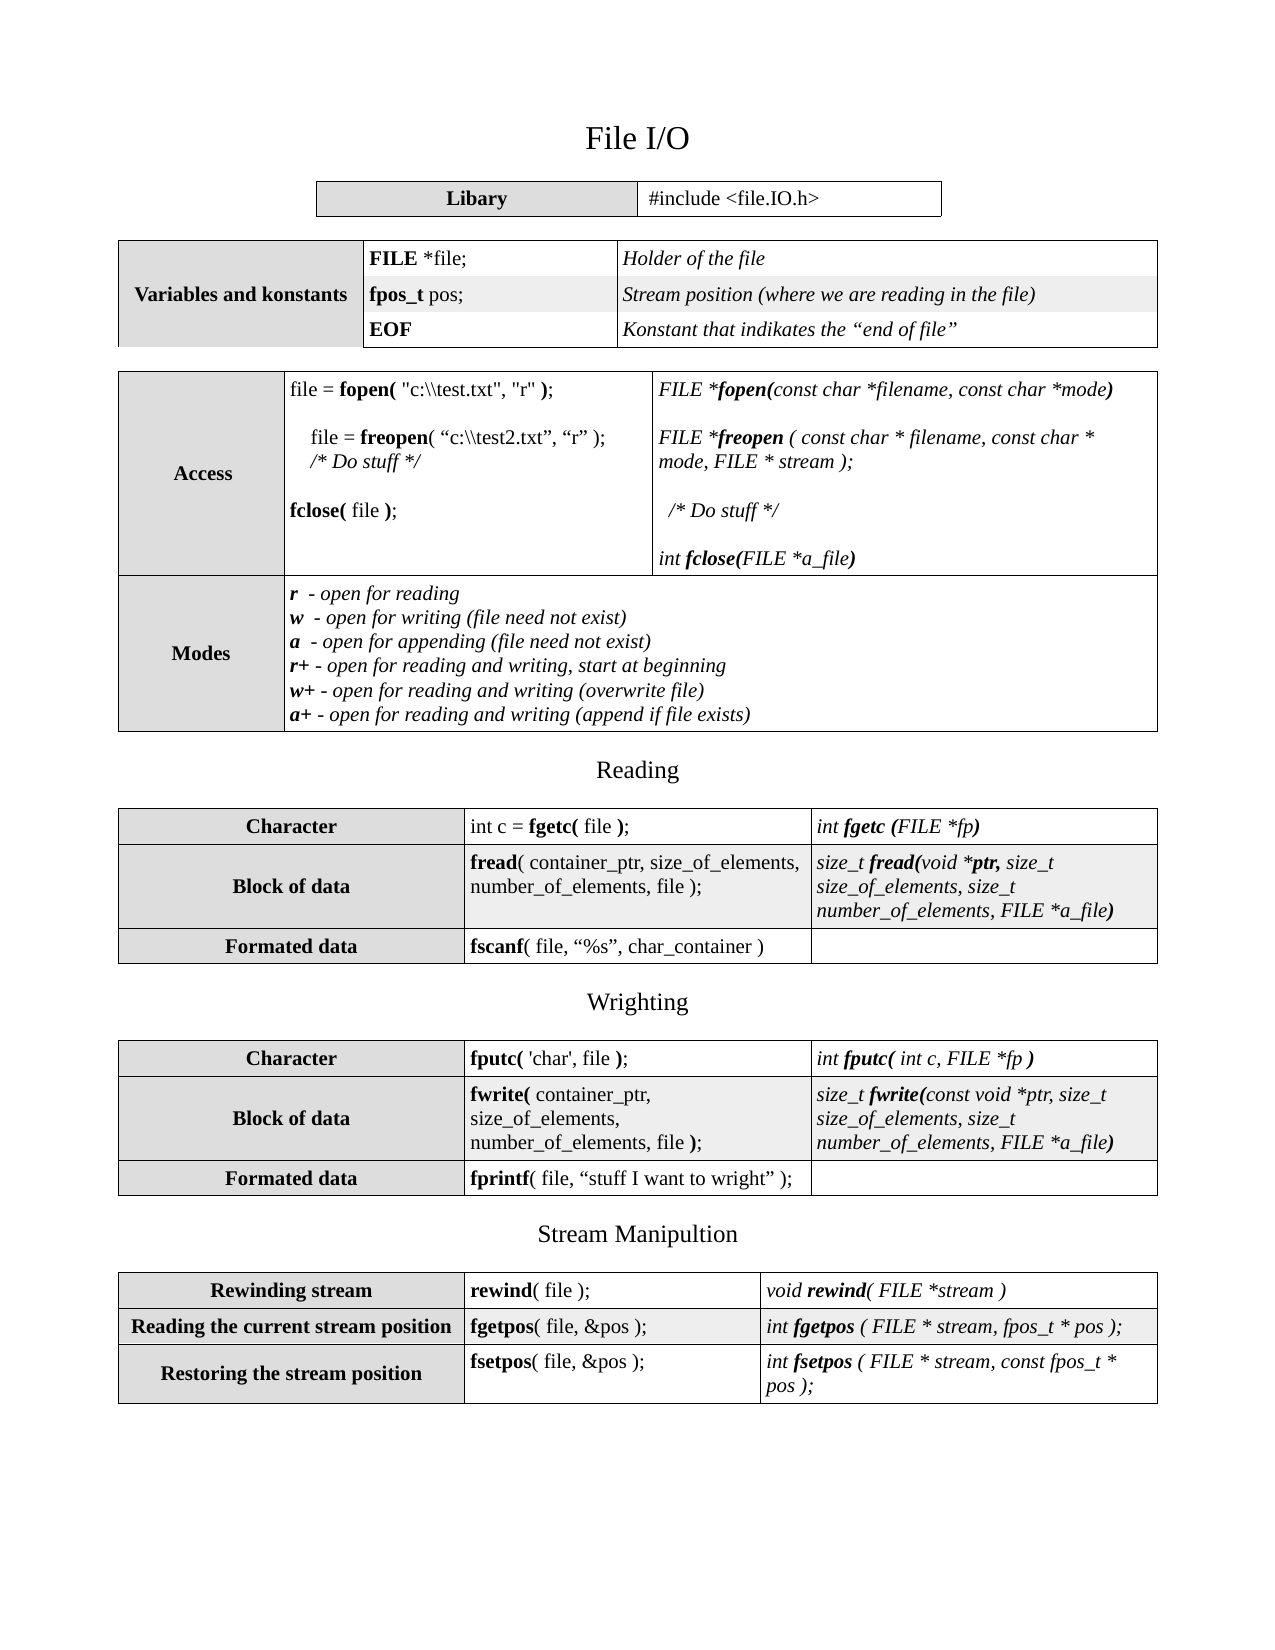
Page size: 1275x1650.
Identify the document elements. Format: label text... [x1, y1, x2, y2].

table_header int fputc( int c, FILE *fp ) [812, 1041, 1157, 1076]
table_cell fsetpos( file, &pos ); [465, 1345, 760, 1403]
table_cell fgetpos( file, &pos ); [465, 1309, 760, 1343]
table_cell Formated data [119, 1161, 464, 1195]
table_cell Block of data [119, 845, 464, 928]
text Reading [118, 756, 1157, 784]
table_cell int fsetpos ( FILE * stream, const fpos_t * pos ); [761, 1345, 1157, 1403]
table_cell fpos_t pos; [364, 276, 617, 312]
table_header FILE *fopen(const char *filename, const char *mode) FILE *freopen ( const char * filename, const char * mode, FILE * stream ); /* Do stuff */ int fclose(FILE *a_file) [653, 372, 1157, 575]
table_header Character [119, 809, 464, 844]
table_cell r - open for reading w - open for writing (file need not exist) a - open for appending (file need not exist) r+ - open for reading and writing, start at beginning w+ - open for reading and writing (overwrite file) a+ - open for reading and writing (append if file exists) [285, 576, 1157, 731]
table_cell Restoring the stream position [119, 1345, 464, 1403]
table_header file = fopen( "c:\\test.txt", "r" ); file = freopen( “c:\\test2.txt”, “r” ); /* Do stuff */ fclose( file ); [285, 372, 652, 575]
text Stream Manipultion [118, 1219, 1157, 1248]
table_cell size_t fread(void *ptr, size_t size_of_elements, size_t number_of_elements, FILE *a_file) [812, 845, 1157, 928]
table_cell fread( container_ptr, size_of_elements, number_of_elements, file ); [465, 845, 811, 928]
table_cell int fgetpos ( FILE * stream, fpos_t * pos ); [761, 1309, 1157, 1343]
table_header fputc( 'char', file ); [465, 1041, 811, 1076]
table_header FILE *file; [364, 241, 617, 276]
text Wrighting [118, 987, 1157, 1016]
table_cell Formated data [119, 929, 464, 963]
table_cell Konstant that indikates the “end of file” [618, 312, 1157, 347]
table_cell Stream position (where we are reading in the file) [618, 276, 1157, 312]
table_cell fwrite( container_ptr, size_of_elements, number_of_elements, file ); [465, 1077, 811, 1160]
table_header int c = fgetc( file ); [465, 809, 811, 844]
table_header Access [119, 372, 284, 575]
table_cell Modes [119, 576, 284, 731]
table_header Character [119, 1041, 464, 1076]
table_header Rewinding stream [119, 1273, 464, 1308]
table_cell Reading the current stream position [119, 1309, 464, 1343]
table_header rewind( file ); [465, 1273, 760, 1308]
table_cell Block of data [119, 1077, 464, 1160]
table_header Holder of the file [618, 241, 1157, 276]
table_header void rewind( FILE *stream ) [761, 1273, 1157, 1308]
table_header #include <file.IO.h> [638, 182, 941, 216]
table_cell size_t fwrite(const void *ptr, size_t size_of_elements, size_t number_of_elements, FILE *a_file) [812, 1077, 1157, 1160]
table_cell [812, 929, 1157, 963]
table_cell EOF [364, 312, 617, 347]
text File I/O [118, 118, 1157, 156]
table_header int fgetc (FILE *fp) [812, 809, 1157, 844]
table_cell fscanf( file, “%s”, char_container ) [465, 929, 811, 963]
table_header Libary [317, 182, 637, 216]
table_cell fprintf( file, “stuff I want to wright” ); [465, 1161, 811, 1195]
table_cell [812, 1161, 1157, 1195]
table_header Variables and konstants [119, 241, 363, 347]
